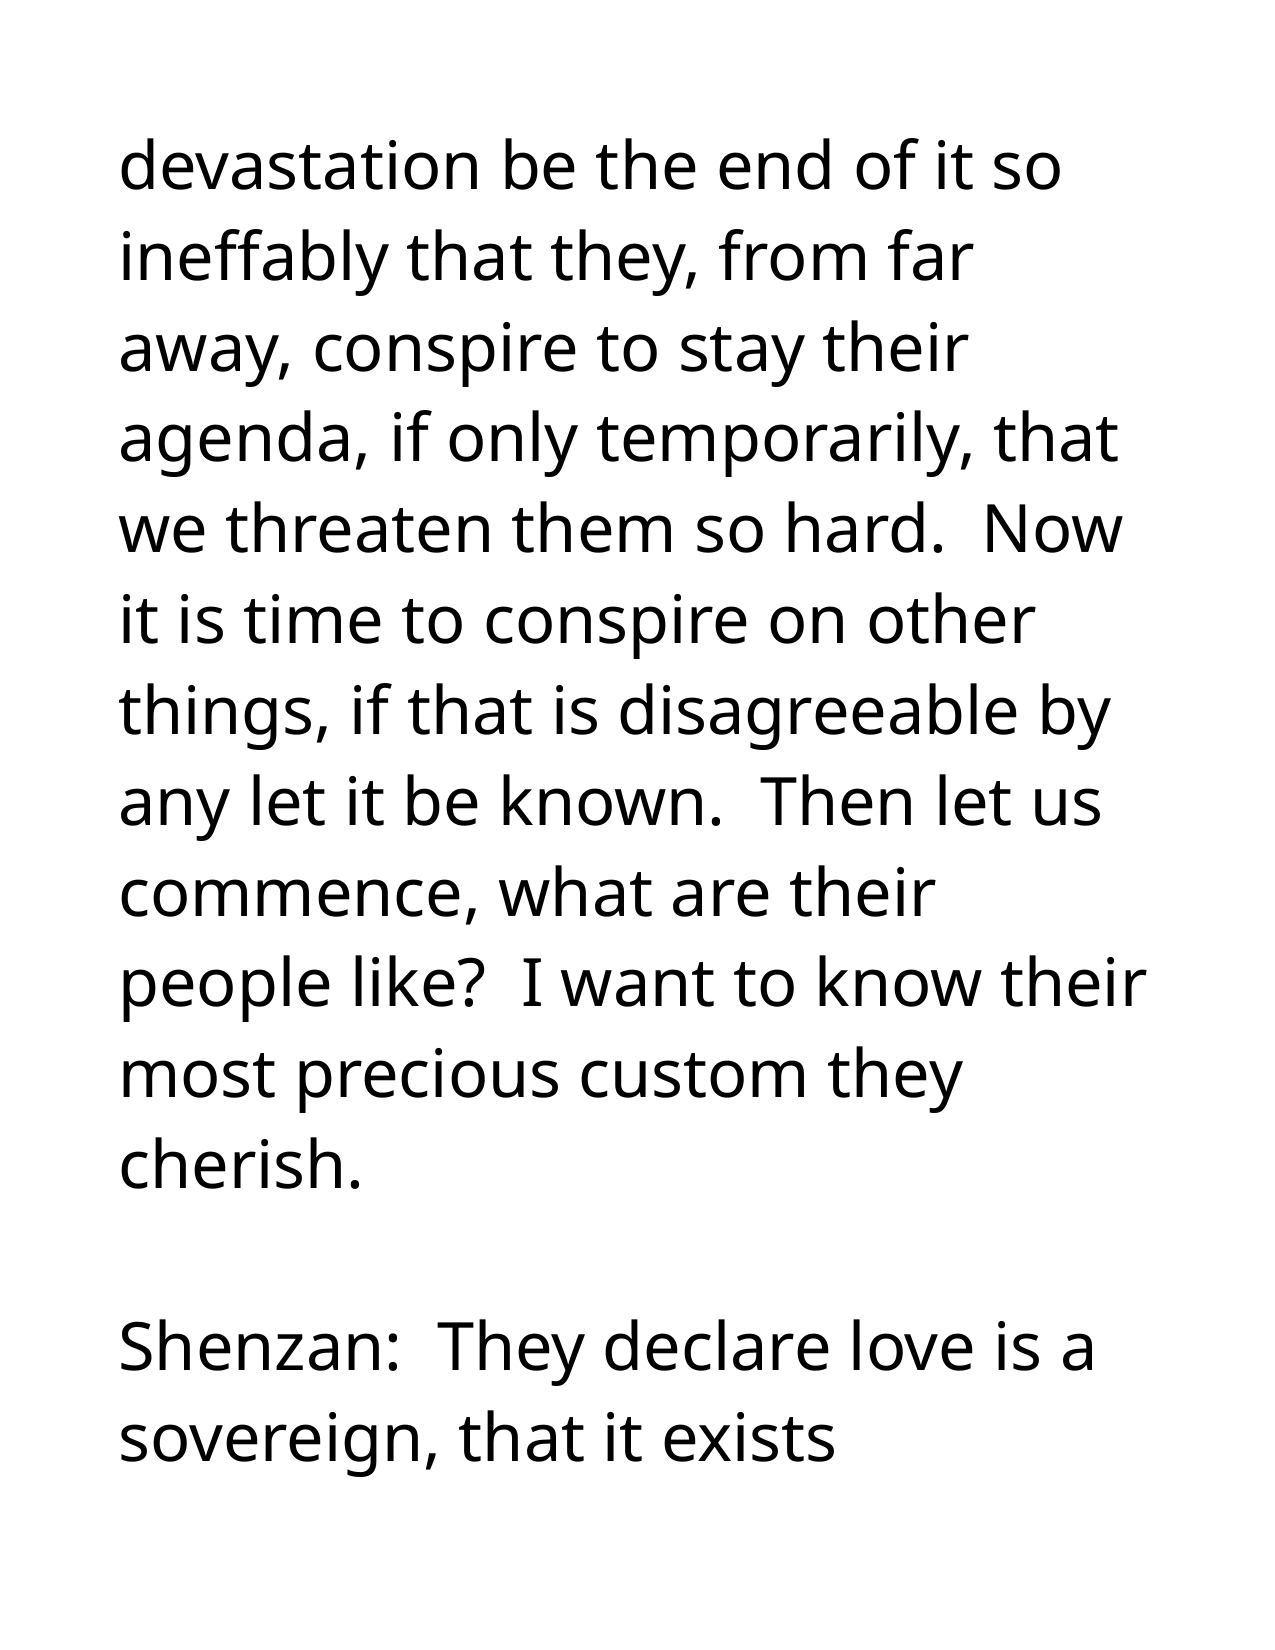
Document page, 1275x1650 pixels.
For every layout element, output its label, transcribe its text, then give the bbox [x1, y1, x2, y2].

text Shenzan: They declare love is a sovereign, that it exists [118, 1299, 1157, 1481]
text devastation be the end of it so ineffably that they, from far away, conspire to stay their agenda, if only temporarily, that we threaten them so hard. Now it is time to conspire on other things, if that is disagreeable by any let it be known. Then let us commence, what are their people like? I want to know their most precious custom they cherish. [118, 118, 1157, 1208]
